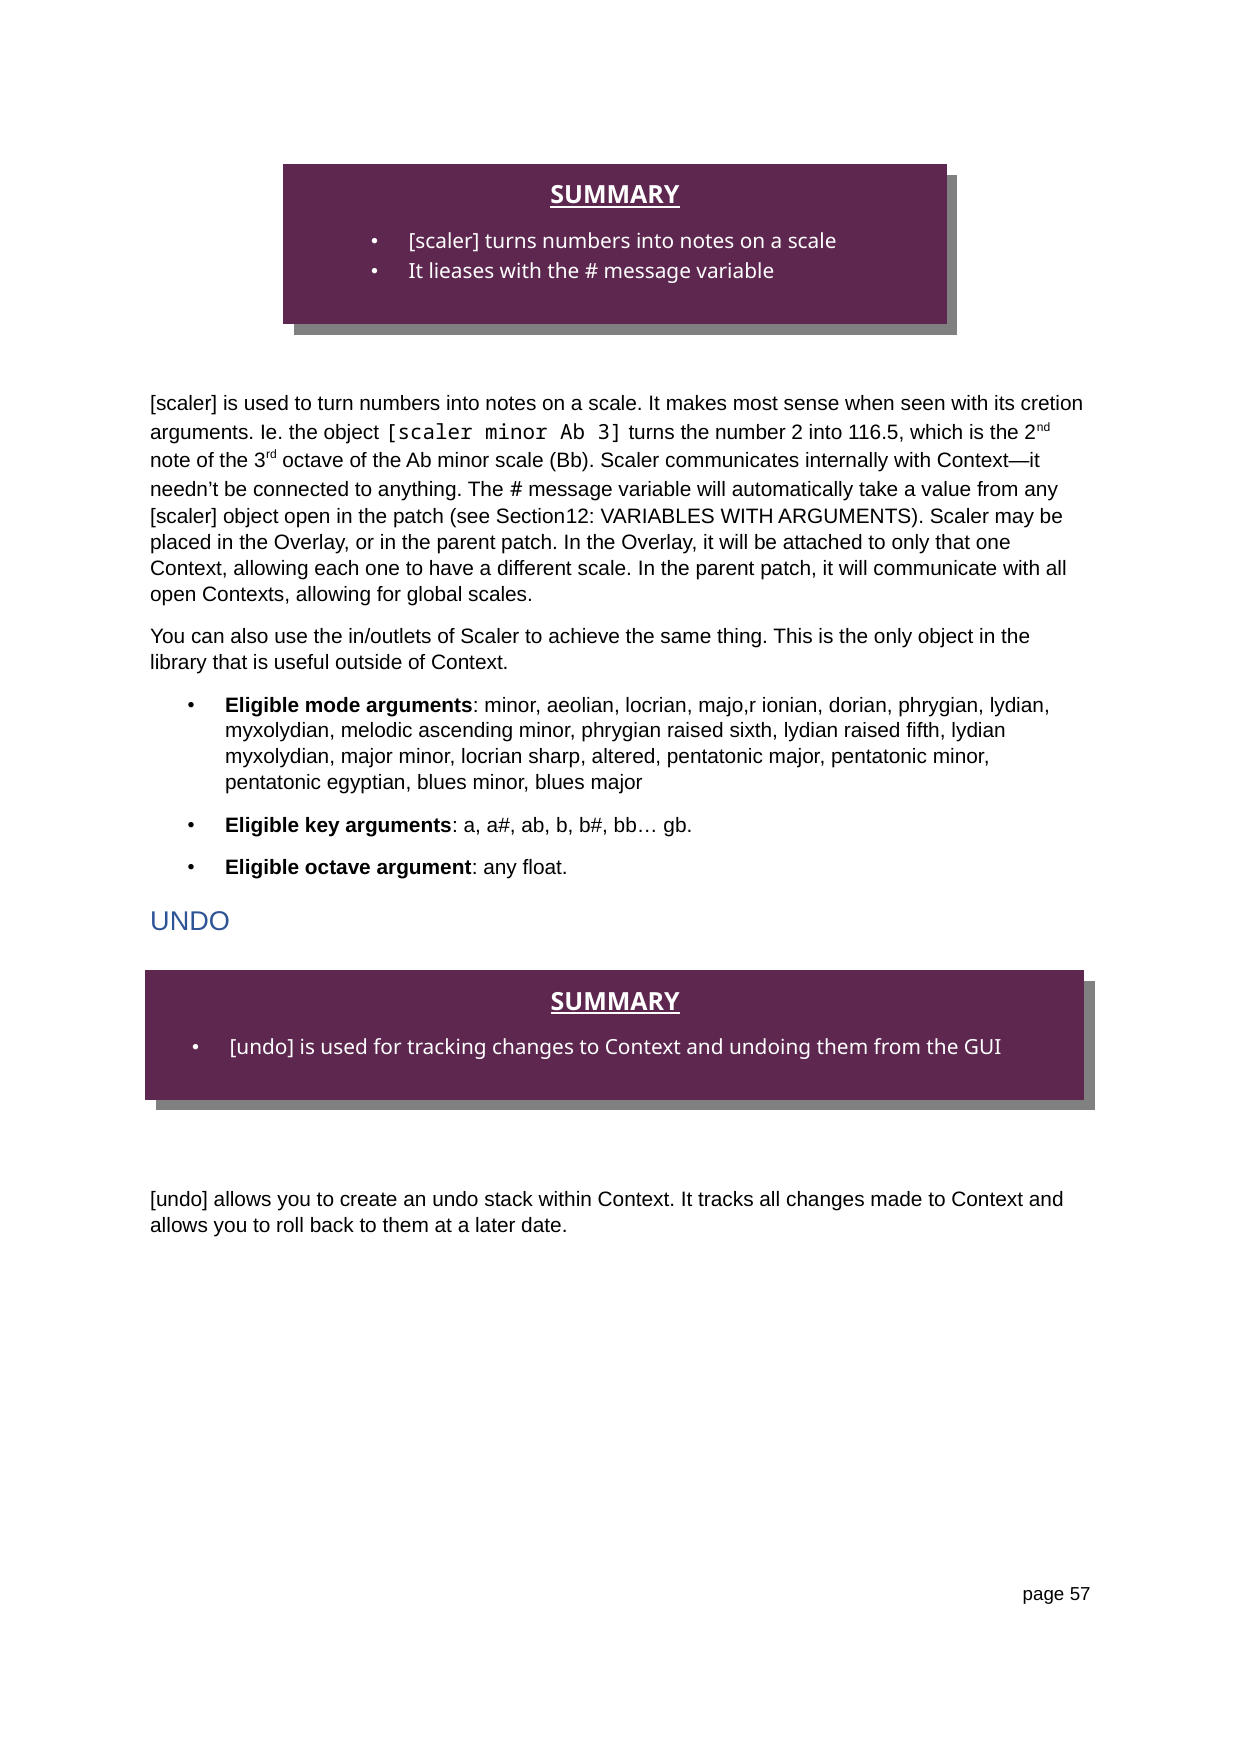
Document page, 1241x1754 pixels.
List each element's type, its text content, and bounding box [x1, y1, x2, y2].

text [scaler] is used to turn numbers into notes on a scale. It makes most sense when seen with its cretion arguments. Ie. the object [scaler minor Ab 3] turns the number 2 into 116.5, which is the 2nd note of the 3rd octave of the Ab minor scale (Bb). Scaler communicates internally with Context—it needn’t be connected to anything. The # message variable will automatically take a value from any [scaler] object open in the patch (see Section12: VARIABLES WITH ARGUMENTS). Scaler may be placed in the Overlay, or in the parent patch. In the Overlay, it will be attached to only that one Context, allowing each one to have a different scale. In the parent patch, it will communicate with all open Contexts, allowing for global scales. [150, 391, 1090, 606]
list Eligible key arguments: a, a#, ab, b, b#, bb… gb. [187, 812, 1090, 837]
text You can also use the in/outlets of Scaler to achieve the same thing. This is the only object in the library that is useful outside of Context. [150, 624, 1090, 674]
list Eligible octave argument: any float. [187, 855, 1090, 879]
subtitle SUMMARY [154, 983, 1075, 1017]
subtitle SUMMARY [292, 177, 938, 211]
list Eligible mode arguments: minor, aeolian, locrian, majo,r ionian, dorian, phrygian, lydian, myxolydian, melodic ascending minor, phrygian raised sixth, lydian raised fifth, lydian myxolydian, major minor, locrian sharp, altered, pentatonic major, pentatonic minor, pentatonic egyptian, blues minor, blues major [187, 692, 1090, 794]
text [undo] allows you to create an undo stack within Context. It tracks all changes made to Context and allows you to roll back to them at a later date. [150, 1187, 1090, 1237]
list [scaler] turns numbers into notes on a scale [371, 226, 938, 254]
subtitle UNDO [150, 905, 1090, 936]
list [undo] is used for tracking changes to Context and undoing them from the GUI [192, 1032, 1075, 1060]
list It lieases with the # message variable [371, 256, 938, 285]
